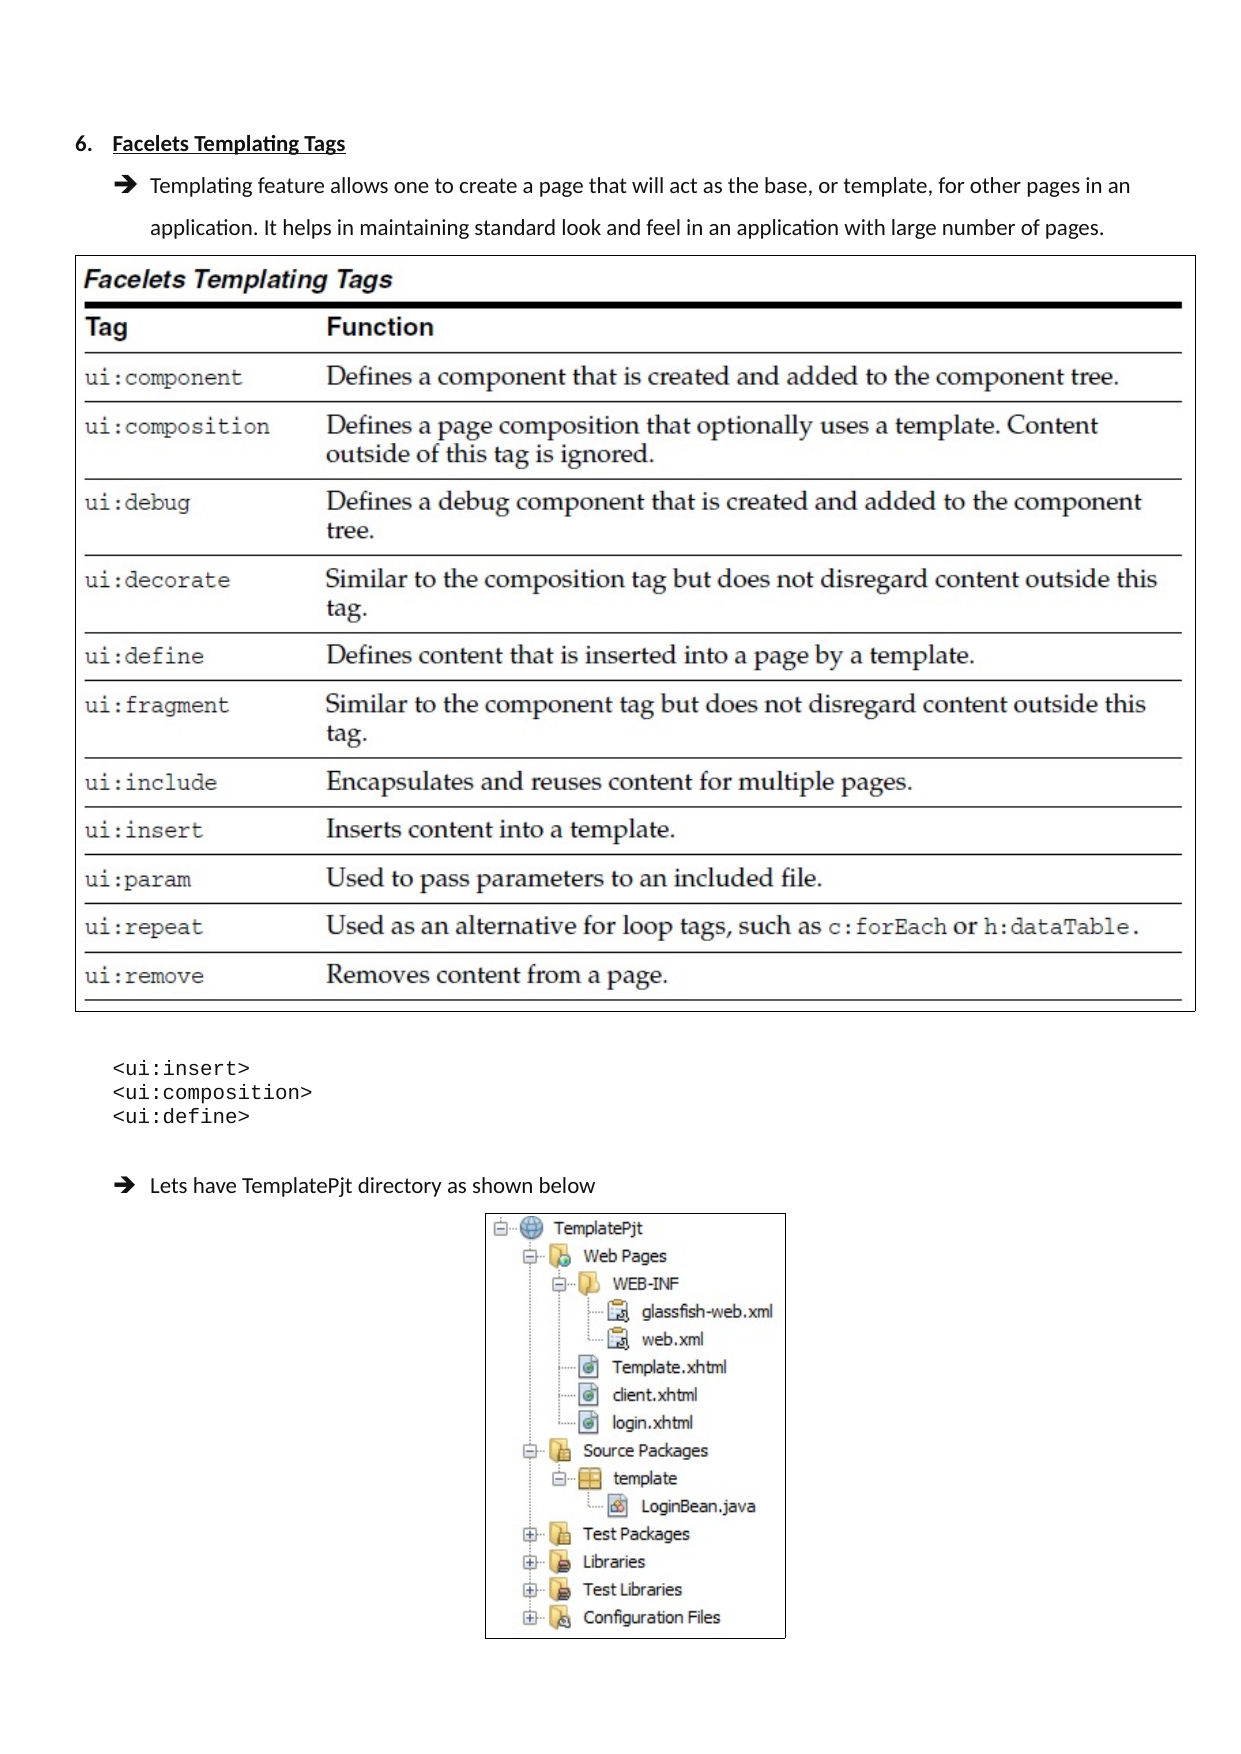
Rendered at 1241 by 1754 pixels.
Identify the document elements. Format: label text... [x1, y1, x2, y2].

text <ui:insert> [75, 1058, 1195, 1082]
text <ui:define> [75, 1106, 1195, 1129]
picture [488, 1216, 783, 1636]
list Templating feature allows one to create a page that will act as the base, or template, for other pages in an application. It helps in maintaining standard look and feel in an application with large number of pages. [112, 171, 1195, 241]
text 6. Facelets Templating Tags [75, 129, 1195, 157]
text <ui:composition> [75, 1082, 1195, 1106]
list Lets have TemplatePjt directory as shown below [112, 1171, 1195, 1199]
picture [78, 257, 1193, 1009]
